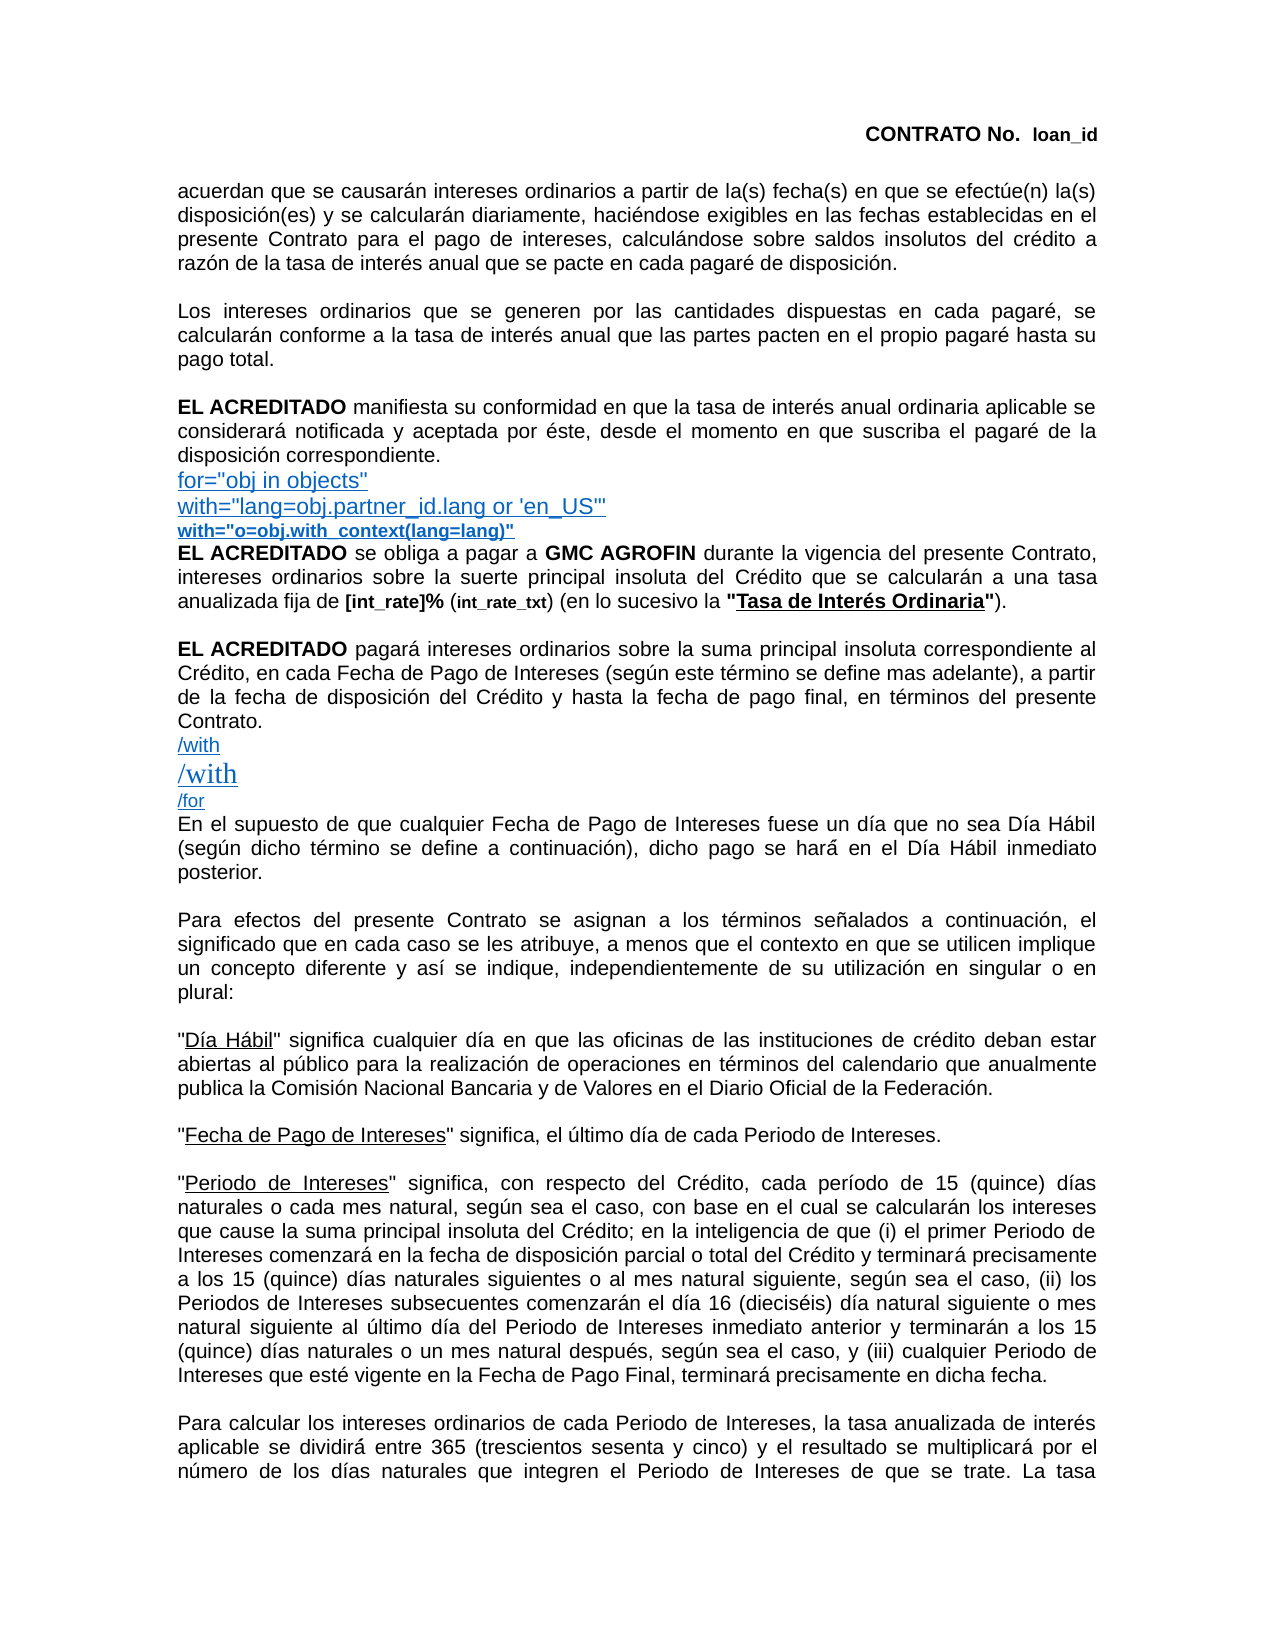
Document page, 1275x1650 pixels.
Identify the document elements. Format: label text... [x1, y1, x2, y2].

text with="lang=obj.partner_id.lang or 'en_US'" [177, 493, 1098, 519]
text "Día Hábil" significa cualquier día en que las oficinas de las instituciones de crédito deban estar abiertas al público para la realización de operaciones en términos del calendario que anualmente publica la Comisión Nacional Bancaria y de Valores en el Diario Oficial de la Federación. [177, 1027, 1098, 1099]
text /with [177, 757, 1098, 790]
text Para calcular los intereses ordinarios de cada Periodo de Intereses, la tasa anualizada de interés aplicable se dividirá́ entre 365 (trescientos sesenta y cinco) y el resultado se multiplicará por el número de los días naturales que integren el Periodo de Intereses de que se trate. La tasa [177, 1411, 1098, 1483]
text EL ACREDITADO manifiesta su conformidad en que la tasa de interés anual ordinaria aplicable se considerará notificada y aceptada por éste, desde el momento en que suscriba el pagaré de la disposición correspondiente. [177, 395, 1098, 467]
text for="obj in objects" [177, 467, 1098, 493]
text /for [177, 790, 1098, 812]
text Los intereses ordinarios que se generen por las cantidades dispuestas en cada pagaré, se calcularán conforme a la tasa de interés anual que las partes pacten en el propio pagaré hasta su pago total. [177, 299, 1098, 371]
text En el supuesto de que cualquier Fecha de Pago de Intereses fuese un día que no sea Día Hábil (según dicho término se define a continuación), dicho pago se hará́ en el Día Hábil inmediato posterior. [177, 812, 1098, 884]
text acuerdan que se causarán intereses ordinarios a partir de la(s) fecha(s) en que se efectúe(n) la(s) disposición(es) y se calcularán diariamente, haciéndose exigibles en las fechas establecidas en el presente Contrato para el pago de intereses, calculándose sobre saldos insolutos del crédito a razón de la tasa de interés anual que se pacte en cada pagaré de disposición. [177, 179, 1098, 275]
text EL ACREDITADO se obliga a pagar a GMC AGROFIN durante la vigencia del presente Contrato, intereses ordinarios sobre la suerte principal insoluta del Crédito que se calcularán a una tasa anualizada fija de [int_rate]% (int_rate_txt) (en lo sucesivo la "Tasa de Interés Ordinaria"). [177, 541, 1098, 613]
text EL ACREDITADO pagará intereses ordinarios sobre la suma principal insoluta correspondiente al Crédito, en cada Fecha de Pago de Intereses (según este término se define mas adelante), a partir de la fecha de disposición del Crédito y hasta la fecha de pago final, en términos del presente Contrato. [177, 637, 1098, 733]
text "Periodo de Intereses" significa, con respecto del Crédito, cada período de 15 (quince) días naturales o cada mes natural, según sea el caso, con base en el cual se calcularán los intereses que cause la suma principal insoluta del Crédito; en la inteligencia de que (i) el primer Periodo de Intereses comenzará en la fecha de disposición parcial o total del Crédito y terminará precisamente a los 15 (quince) días naturales siguientes o al mes natural siguiente, según sea el caso, (ii) los Periodos de Intereses subsecuentes comenzarán el día 16 (dieciséis) día natural siguiente o mes natural siguiente al último día del Periodo de Intereses inmediato anterior y terminarán a los 15 (quince) días naturales o un mes natural después, según sea el caso, y (iii) cualquier Periodo de Intereses que esté vigente en la Fecha de Pago Final, terminará precisamente en dicha fecha. [177, 1171, 1098, 1387]
text /with [177, 733, 1098, 757]
text Para efectos del presente Contrato se asignan a los términos señalados a continuación, el significado que en cada caso se les atribuye, a menos que el contexto en que se utilicen implique un concepto diferente y así se indique, independientemente de su utilización en singular o en plural: [177, 908, 1098, 1003]
text "Fecha de Pago de Intereses" significa, el último día de cada Periodo de Intereses. [177, 1123, 1098, 1147]
text with="o=obj.with_context(lang=lang)" [177, 519, 1098, 541]
